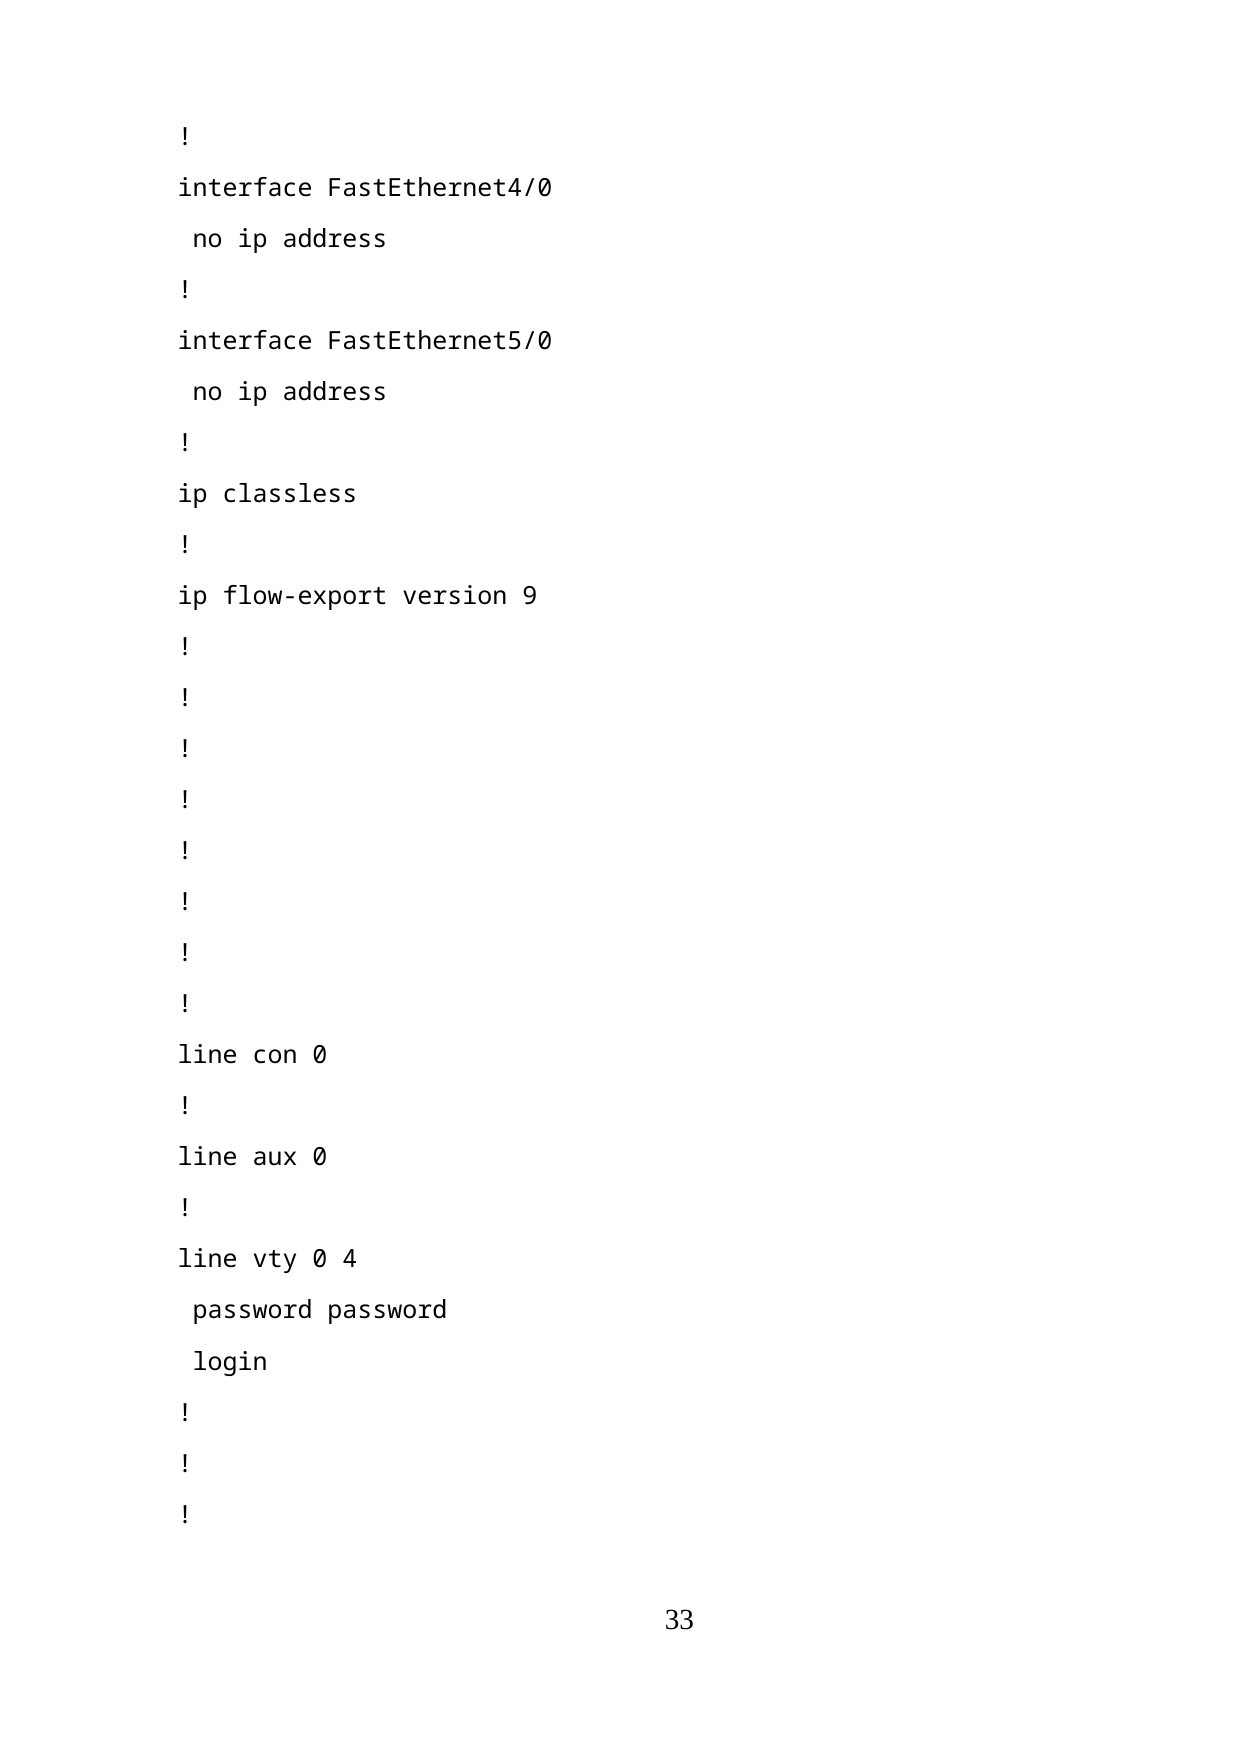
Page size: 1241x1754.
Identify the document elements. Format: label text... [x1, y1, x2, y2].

text ! [177, 271, 1181, 305]
text password password [177, 1292, 1181, 1326]
text login [177, 1343, 1181, 1377]
text ! [177, 628, 1181, 663]
text ! [177, 1496, 1181, 1530]
text line con 0 [177, 1037, 1181, 1071]
text ! [177, 833, 1181, 867]
text ! [177, 679, 1181, 714]
text interface FastEthernet5/0 [177, 322, 1181, 356]
text ! [177, 118, 1181, 152]
text line vty 0 4 [177, 1241, 1181, 1275]
text ! [177, 1445, 1181, 1479]
text ! [177, 782, 1181, 816]
text ! [177, 424, 1181, 458]
text ! [177, 1394, 1181, 1428]
text ! [177, 526, 1181, 561]
text ip flow-export version 9 [177, 577, 1181, 612]
text ! [177, 1190, 1181, 1224]
text ! [177, 935, 1181, 969]
text interface FastEthernet4/0 [177, 169, 1181, 203]
text ! [177, 884, 1181, 918]
text no ip address [177, 220, 1181, 254]
text ! [177, 731, 1181, 765]
text ip classless [177, 475, 1181, 509]
text ! [177, 1088, 1181, 1122]
text line aux 0 [177, 1139, 1181, 1173]
text no ip address [177, 373, 1181, 407]
text ! [177, 986, 1181, 1020]
